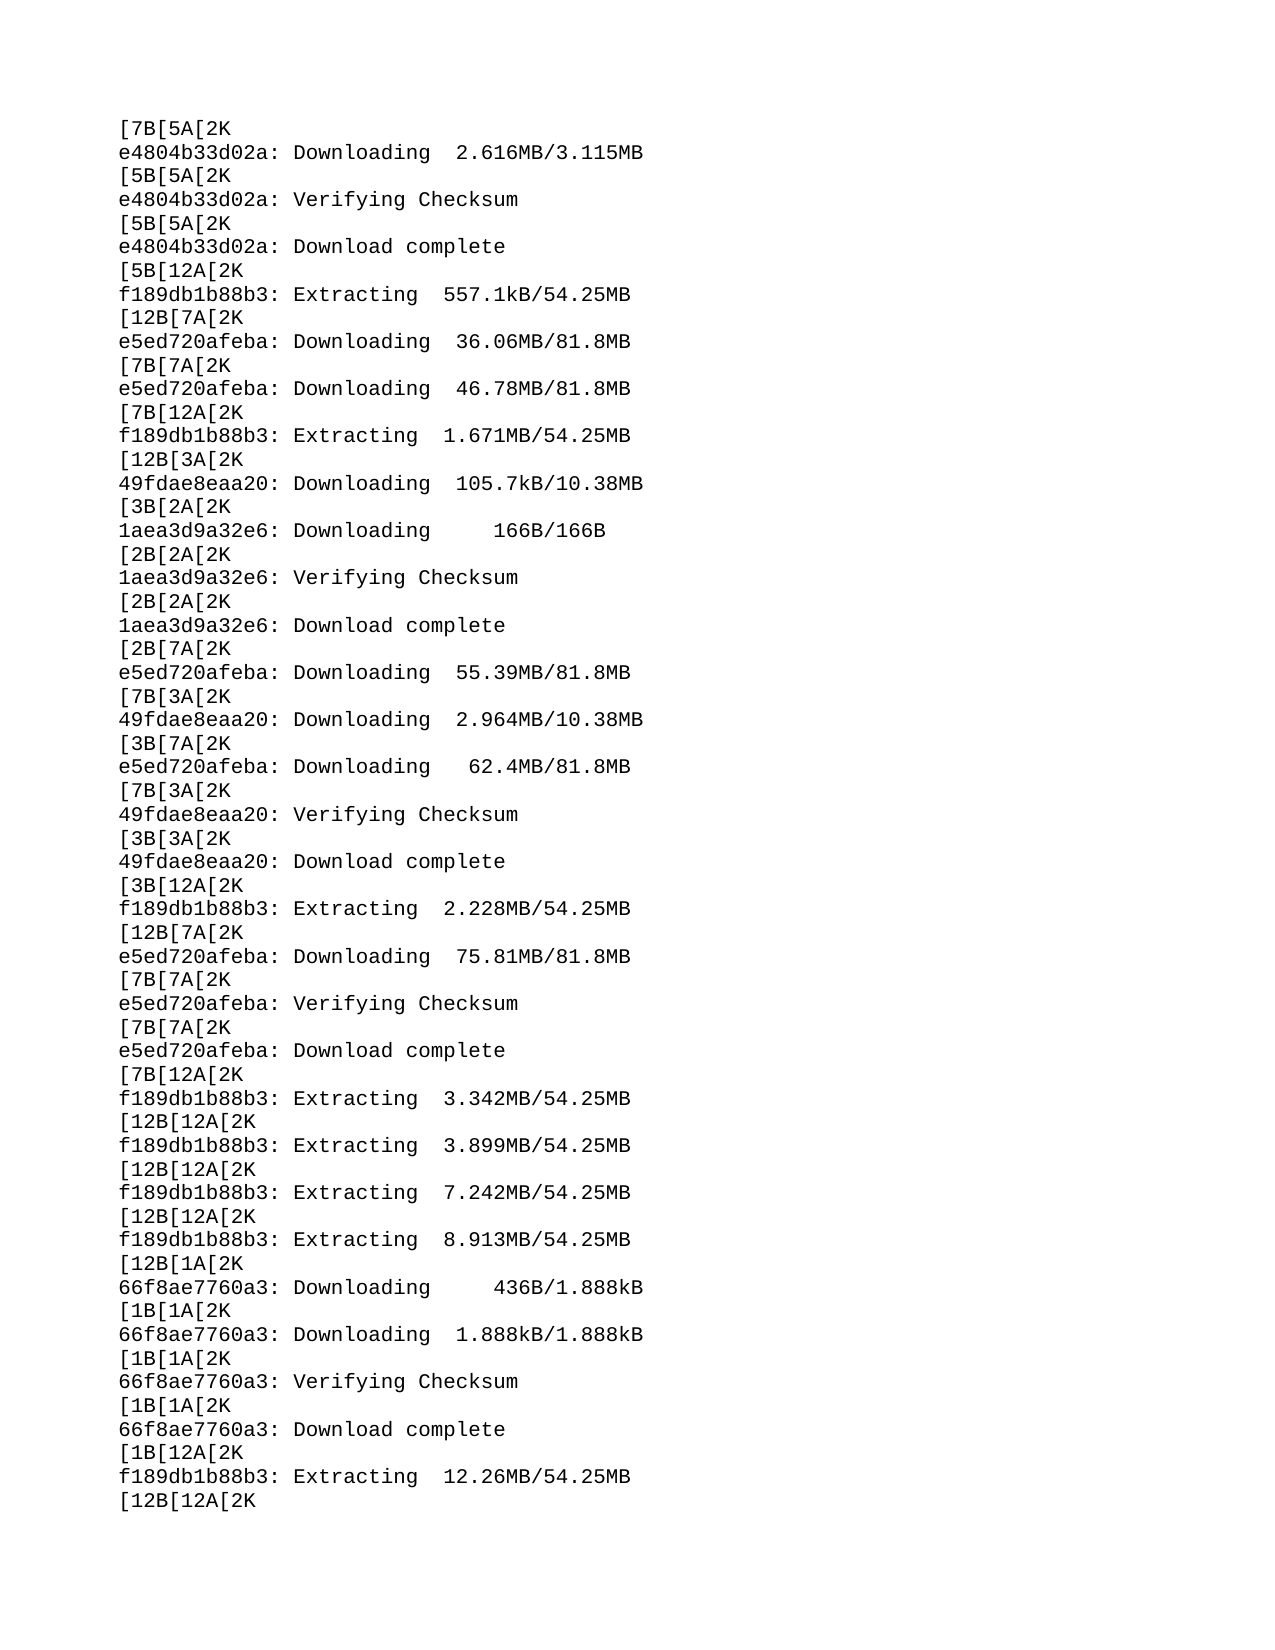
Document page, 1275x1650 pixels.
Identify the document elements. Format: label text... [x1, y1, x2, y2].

text f189db1b88b3: Extracting 557.1kB/54.25MB [118, 284, 1157, 307]
text [1B[12A[2K [118, 1442, 1157, 1466]
text e5ed720afeba: Downloading 46.78MB/81.8MB [118, 378, 1157, 402]
text [1B[1A[2K [118, 1348, 1157, 1371]
text f189db1b88b3: Extracting 1.671MB/54.25MB [118, 426, 1157, 449]
text [7B[7A[2K [118, 354, 1157, 378]
text [7B[5A[2K [118, 118, 1157, 142]
text f189db1b88b3: Extracting 7.242MB/54.25MB [118, 1182, 1157, 1206]
text f189db1b88b3: Extracting 12.26MB/54.25MB [118, 1466, 1157, 1489]
text e5ed720afeba: Downloading 75.81MB/81.8MB [118, 946, 1157, 969]
text e4804b33d02a: Download complete [118, 236, 1157, 260]
text [2B[2A[2K [118, 591, 1157, 615]
text [7B[12A[2K [118, 402, 1157, 426]
text [5B[5A[2K [118, 165, 1157, 189]
text 49fdae8eaa20: Downloading 105.7kB/10.38MB [118, 473, 1157, 496]
text e5ed720afeba: Downloading 62.4MB/81.8MB [118, 757, 1157, 780]
text [7B[3A[2K [118, 686, 1157, 709]
text [12B[7A[2K [118, 307, 1157, 331]
text [3B[12A[2K [118, 875, 1157, 898]
text [3B[3A[2K [118, 827, 1157, 851]
text [7B[7A[2K [118, 969, 1157, 993]
text 49fdae8eaa20: Verifying Checksum [118, 804, 1157, 827]
text [3B[7A[2K [118, 733, 1157, 757]
text 66f8ae7760a3: Verifying Checksum [118, 1371, 1157, 1395]
text 49fdae8eaa20: Download complete [118, 851, 1157, 875]
text [12B[12A[2K [118, 1206, 1157, 1229]
text [2B[2A[2K [118, 544, 1157, 567]
text e4804b33d02a: Downloading 2.616MB/3.115MB [118, 142, 1157, 165]
text [3B[2A[2K [118, 496, 1157, 520]
text [12B[12A[2K [118, 1111, 1157, 1135]
text e5ed720afeba: Verifying Checksum [118, 993, 1157, 1017]
text e5ed720afeba: Downloading 36.06MB/81.8MB [118, 331, 1157, 354]
text [12B[3A[2K [118, 449, 1157, 473]
text e4804b33d02a: Verifying Checksum [118, 189, 1157, 213]
text [5B[12A[2K [118, 260, 1157, 284]
text f189db1b88b3: Extracting 8.913MB/54.25MB [118, 1229, 1157, 1253]
text [1B[1A[2K [118, 1395, 1157, 1419]
text 1aea3d9a32e6: Verifying Checksum [118, 567, 1157, 591]
text [7B[7A[2K [118, 1017, 1157, 1040]
text [1B[1A[2K [118, 1300, 1157, 1324]
text f189db1b88b3: Extracting 2.228MB/54.25MB [118, 898, 1157, 922]
text [5B[5A[2K [118, 213, 1157, 236]
text [12B[7A[2K [118, 922, 1157, 946]
text [12B[1A[2K [118, 1253, 1157, 1277]
text [7B[3A[2K [118, 780, 1157, 804]
text 1aea3d9a32e6: Download complete [118, 615, 1157, 638]
text 66f8ae7760a3: Downloading 1.888kB/1.888kB [118, 1324, 1157, 1348]
text e5ed720afeba: Downloading 55.39MB/81.8MB [118, 662, 1157, 686]
text 1aea3d9a32e6: Downloading 166B/166B [118, 520, 1157, 544]
text e5ed720afeba: Download complete [118, 1040, 1157, 1064]
text [12B[12A[2K [118, 1489, 1157, 1513]
text f189db1b88b3: Extracting 3.342MB/54.25MB [118, 1088, 1157, 1111]
text 49fdae8eaa20: Downloading 2.964MB/10.38MB [118, 709, 1157, 733]
text f189db1b88b3: Extracting 3.899MB/54.25MB [118, 1135, 1157, 1158]
text 66f8ae7760a3: Downloading 436B/1.888kB [118, 1277, 1157, 1300]
text [12B[12A[2K [118, 1158, 1157, 1182]
text [7B[12A[2K [118, 1064, 1157, 1088]
text 66f8ae7760a3: Download complete [118, 1419, 1157, 1442]
text [2B[7A[2K [118, 638, 1157, 662]
